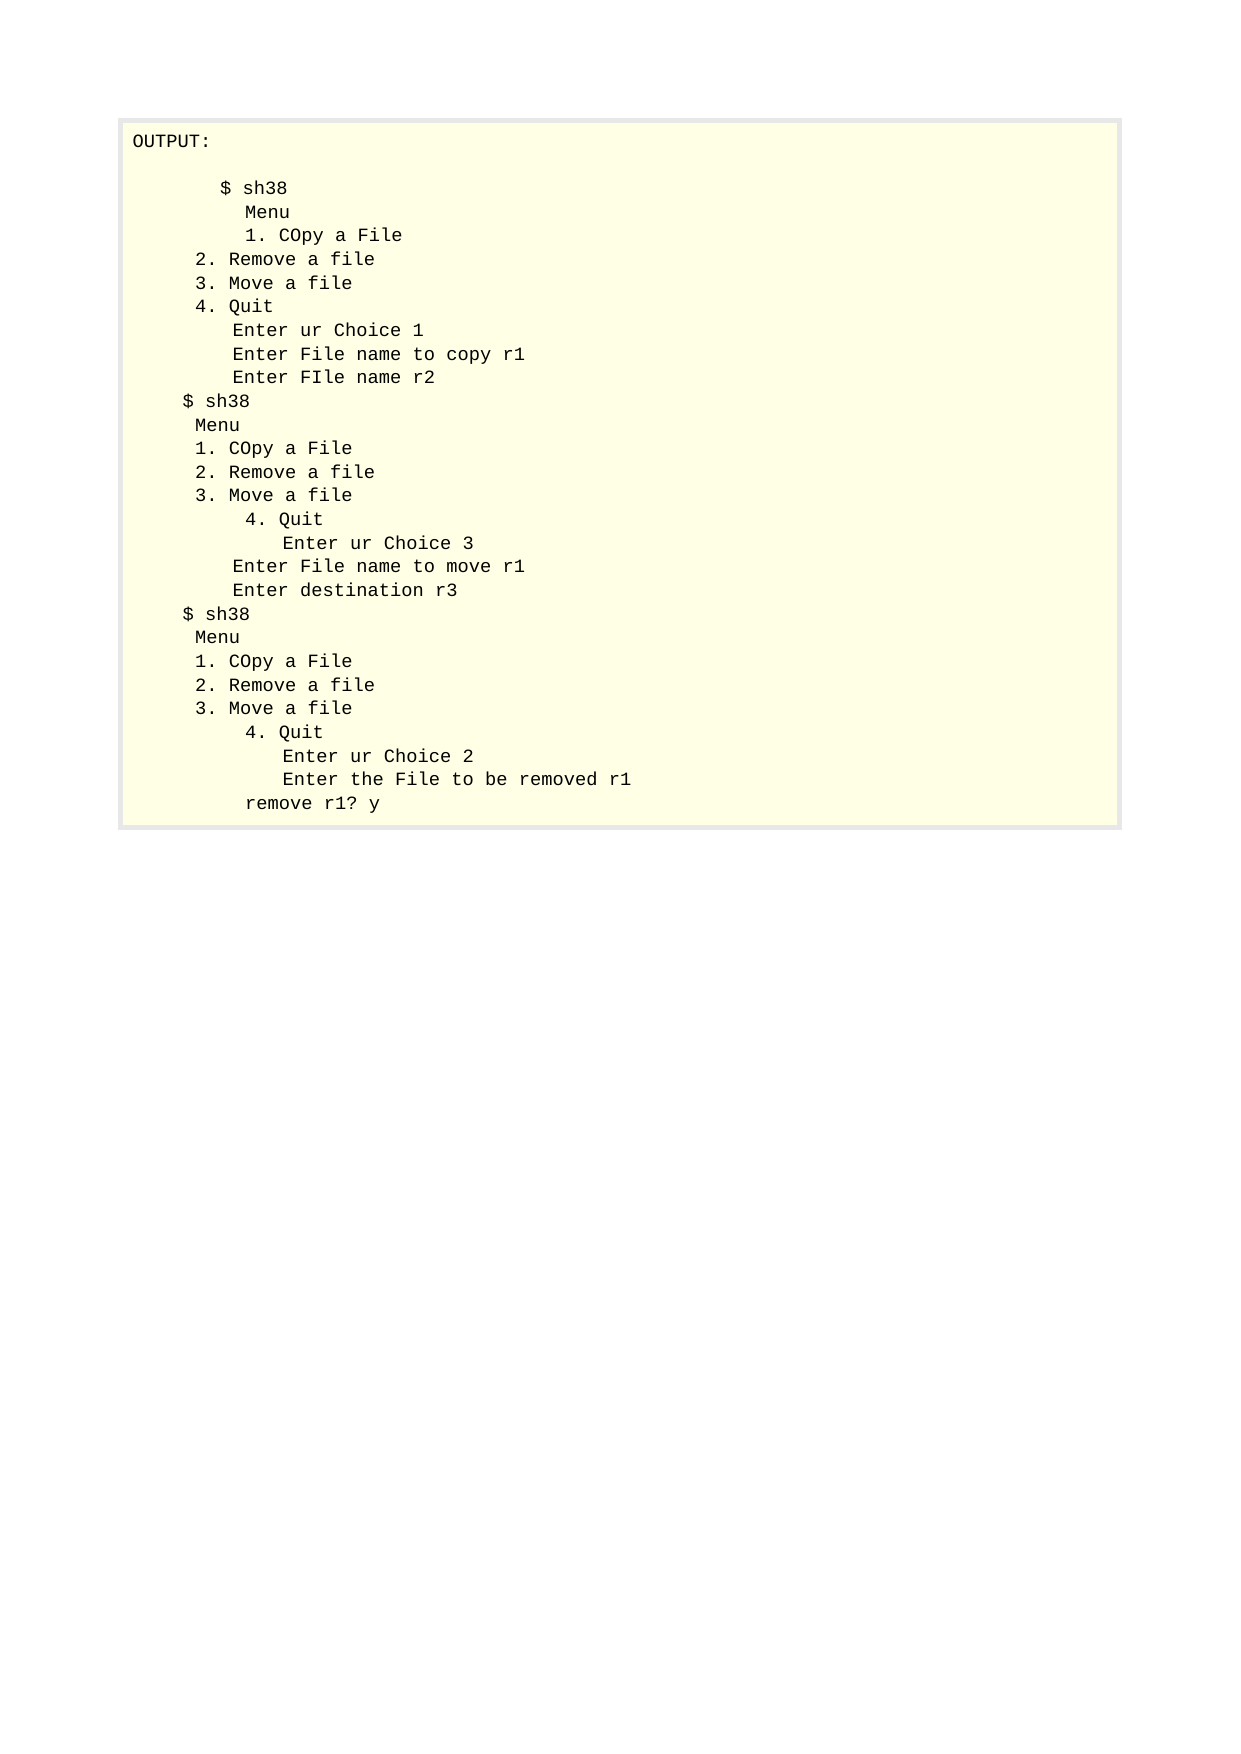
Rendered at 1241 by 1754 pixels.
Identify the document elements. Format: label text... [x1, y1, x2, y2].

text Enter ur Choice 2 [123, 731, 1117, 754]
text 3. Move a file [123, 258, 1117, 281]
text Enter destination r3 [123, 565, 1117, 589]
text $ sh38 [123, 376, 1117, 399]
text 4. Quit [123, 494, 1117, 518]
text Enter ur Choice 1 [123, 305, 1117, 328]
text 2. Remove a file [123, 447, 1117, 470]
text 4. Quit [123, 281, 1117, 305]
text $ sh38 [123, 163, 1117, 187]
text Enter File name to move r1 [123, 541, 1117, 565]
text Menu [123, 399, 1117, 423]
text 1. COpy a File [123, 210, 1117, 234]
text 2. Remove a file [123, 659, 1117, 683]
text Enter File name to copy r1 [123, 328, 1117, 352]
text Menu [123, 612, 1117, 636]
text 3. Move a file [123, 683, 1117, 707]
text 1. COpy a File [123, 636, 1117, 659]
text OUTPUT: [123, 123, 1117, 139]
text Enter the File to be removed r1 [123, 754, 1117, 778]
text Enter FIle name r2 [123, 352, 1117, 376]
text Menu [123, 187, 1117, 210]
text 1. COpy a File [123, 423, 1117, 447]
text 3. Move a file [123, 470, 1117, 494]
text 2. Remove a file [123, 234, 1117, 258]
text Enter ur Choice 3 [123, 518, 1117, 541]
text $ sh38 [123, 589, 1117, 612]
text 4. Quit [123, 707, 1117, 731]
text remove r1? y [123, 778, 1117, 825]
